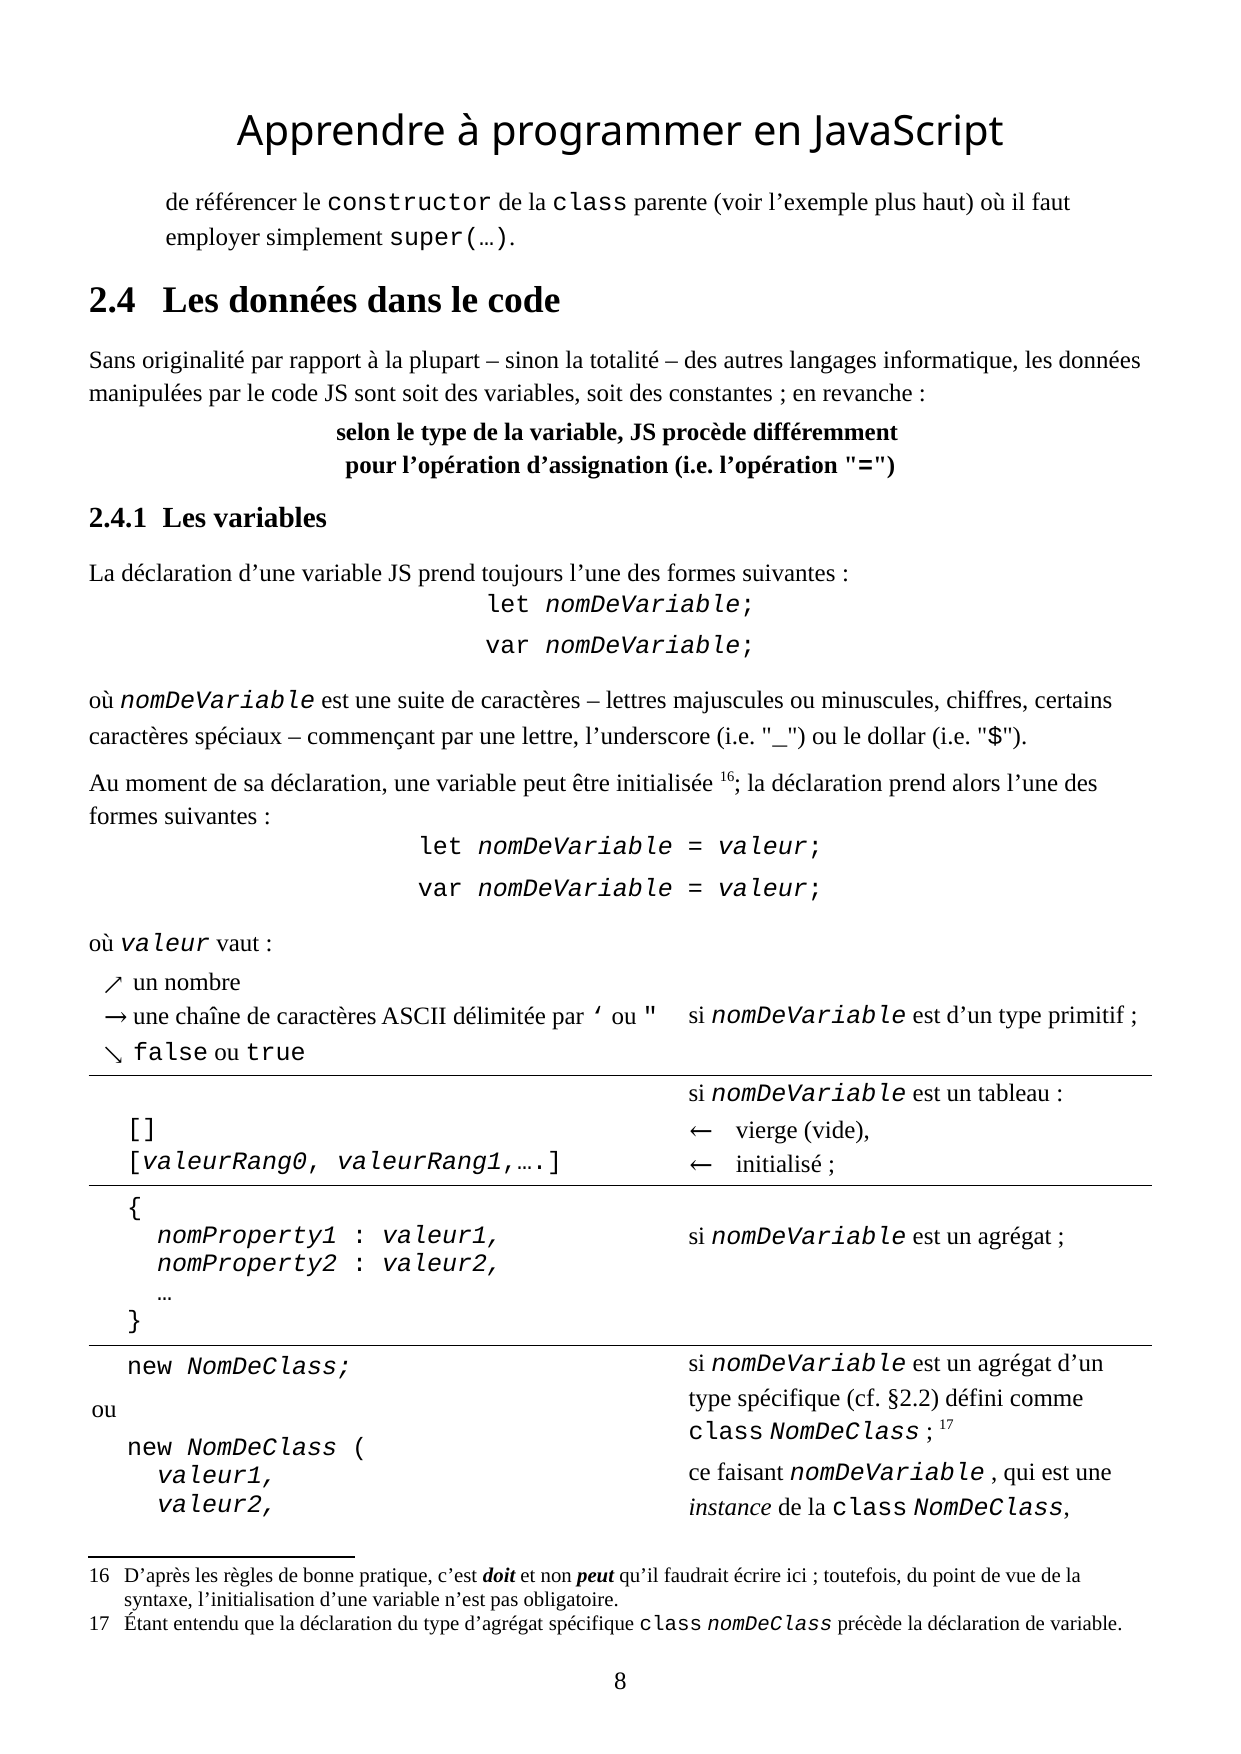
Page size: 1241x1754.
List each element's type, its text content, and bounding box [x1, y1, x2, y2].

table_cell [] [valeurRang0, valeurRang1,….] [89, 1076, 685, 1185]
table_cell new NomDeClass; ou new NomDeClass ( valeur1, valeur2, [89, 1346, 685, 1526]
table_cell si nomDeVariable est un agrégat ; [685, 1186, 1152, 1345]
text selon le type de la variable, JS procède différemment pour l’opération d’assignation (i.e. l’opération "=") [59, 417, 1181, 481]
text var nomDeVariable; [88, 632, 1152, 661]
table_cell { nomProperty1 : valeur1, nomProperty2 : valeur2, … } [89, 1186, 685, 1345]
text Sans originalité par rapport à la plupart – sinon la totalité – des autres langages informatique, les données manipulées par le code JS sont soit des variables, soit des constantes ; en revanche : [88, 345, 1152, 407]
table_cell si nomDeVariable est un agrégat d’un type spécifique (cf. §2.2) défini comme class NomDeClass ; ce faisant nomDeVariable , qui est une instance de la class NomDeClass, [685, 1346, 1152, 1526]
subtitle Les variables [88, 500, 1152, 534]
text Au moment de sa déclaration, une variable peut être initialisée ; la déclaration prend alors l’une des formes suivantes : [88, 768, 1152, 830]
text var nomDeVariable = valeur; [88, 875, 1152, 904]
table_cell si nomDeVariable est un tableau : ← vierge (vide), ← initialisé ; [685, 1076, 1152, 1185]
text let nomDeVariable; [88, 591, 1152, 619]
text let nomDeVariable = valeur; [88, 834, 1152, 862]
text D’après les règles de bonne pratique, c’est doit et non peut qu’il faudrait écrire ici ; toutefois, du point de vue de la syntaxe, l’initialisation d’une variable n’est pas obligatoire. [88, 1563, 1152, 1611]
text de référencer le constructor de la class parente (voir l’exemple plus haut) où il faut employer simplement super(…). [112, 187, 1152, 252]
subtitle Les données dans le code [88, 278, 1152, 321]
table_header si nomDeVariable est d’un type primitif ; [685, 964, 1152, 1075]
text La déclaration d’une variable JS prend toujours l’une des formes suivantes : [88, 558, 1152, 587]
table_header ↗ un nombre → une chaîne de caractères ASCII délimitée par ‘ ou " ↘ false ou true [89, 964, 685, 1075]
text où nomDeVariable est une suite de caractères – lettres majuscules ou minuscules, chiffres, certains caractères spéciaux – commençant par une lettre, l’underscore (i.e. "_") ou le dollar (i.e. "$"). [88, 686, 1152, 752]
text où valeur vaut : [88, 928, 1152, 959]
